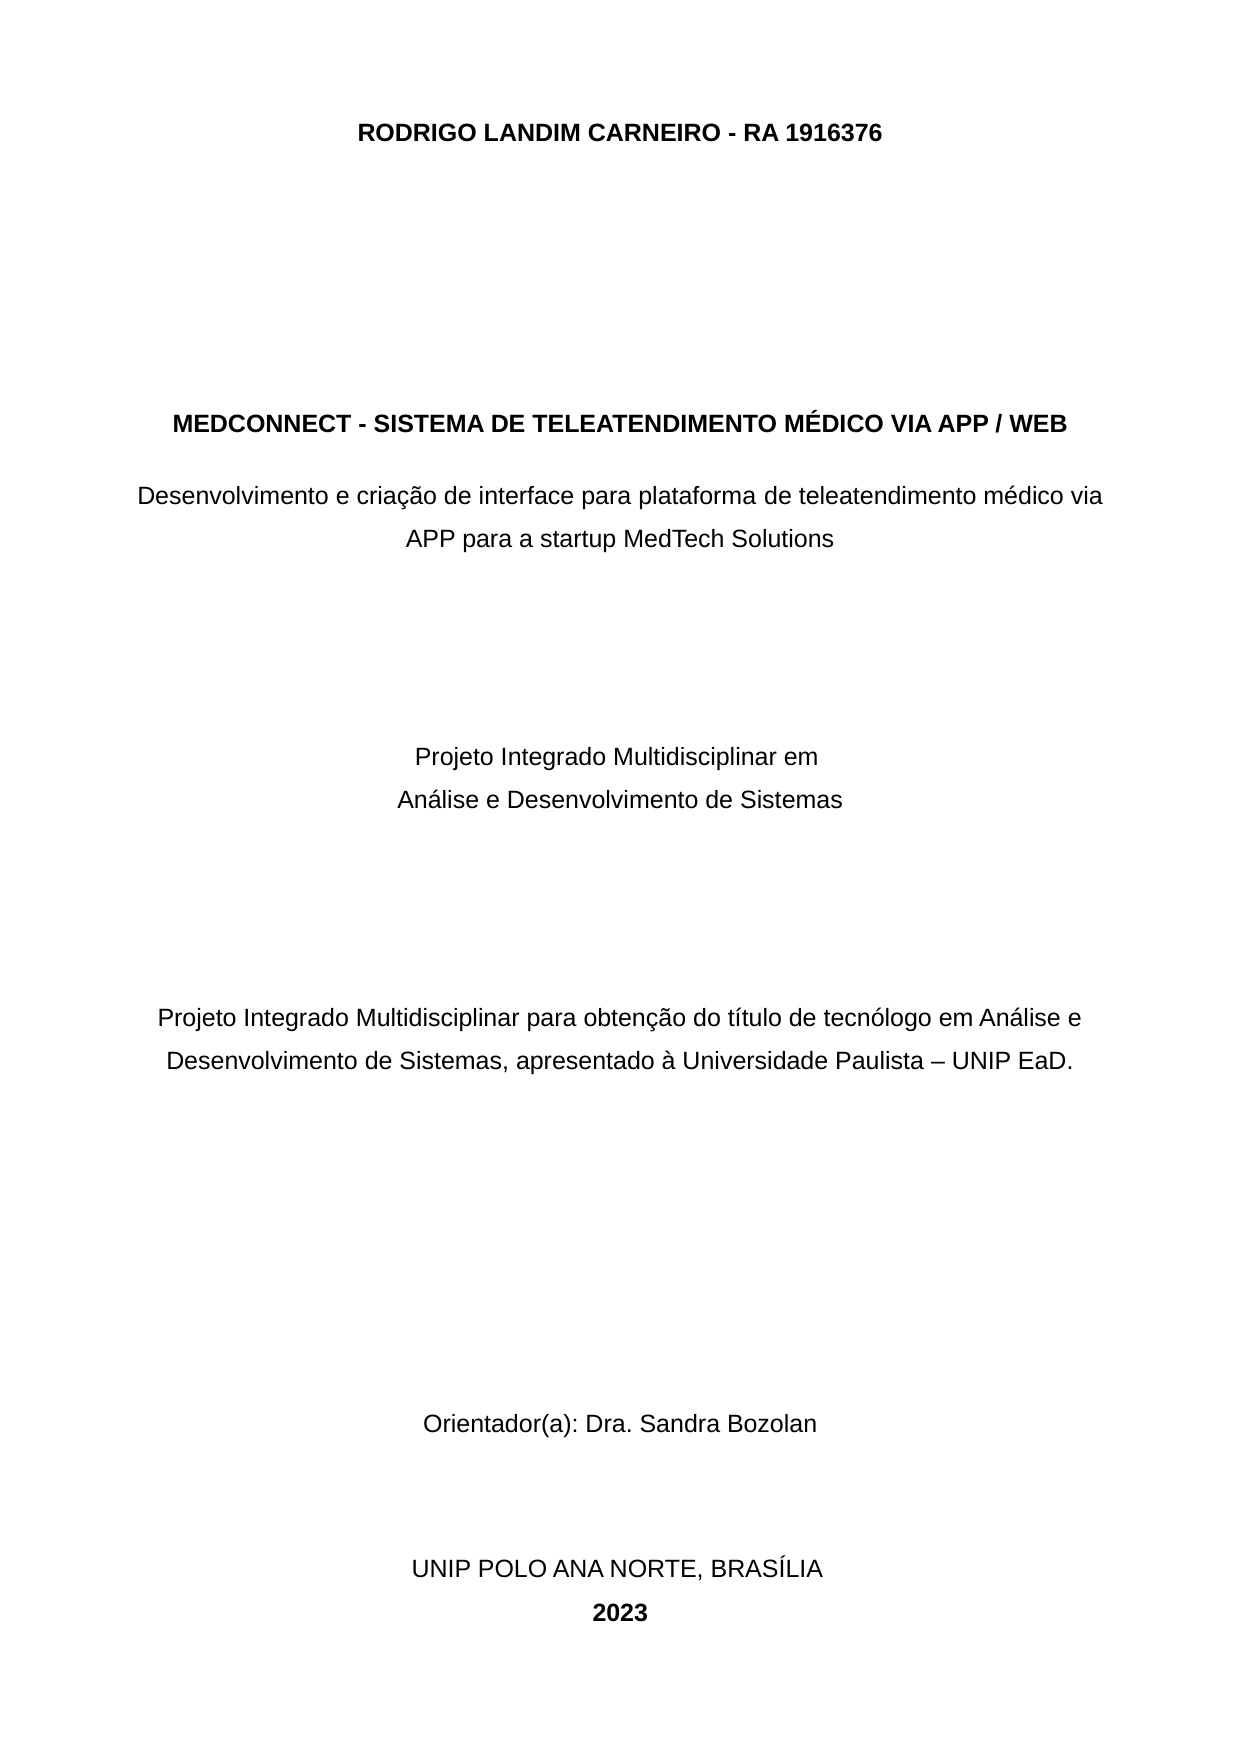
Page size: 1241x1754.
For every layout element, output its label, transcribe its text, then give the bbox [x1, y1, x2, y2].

text MEDCONNECT - SISTEMA DE TELEATENDIMENTO MÉDICO VIA APP / WEB [118, 408, 1122, 437]
text UNIP POLO ANA NORTE, BRASÍLIA 2023 [118, 1554, 1122, 1626]
text Projeto Integrado Multidisciplinar para obtenção do título de tecnólogo em Análise e Desenvolvimento de Sistemas, apresentado à Universidade Paulista – UNIP EaD. [118, 1003, 1122, 1075]
text Desenvolvimento e criação de interface para plataforma de teleatendimento médico via APP para a startup MedTech Solutions [118, 481, 1122, 553]
text Projeto Integrado Multidisciplinar em Análise e Desenvolvimento de Sistemas [118, 742, 1122, 814]
text RODRIGO LANDIM CARNEIRO - RA 1916376 [118, 118, 1122, 147]
text Orientador(a): Dra. Sandra Bozolan [118, 1409, 1122, 1438]
